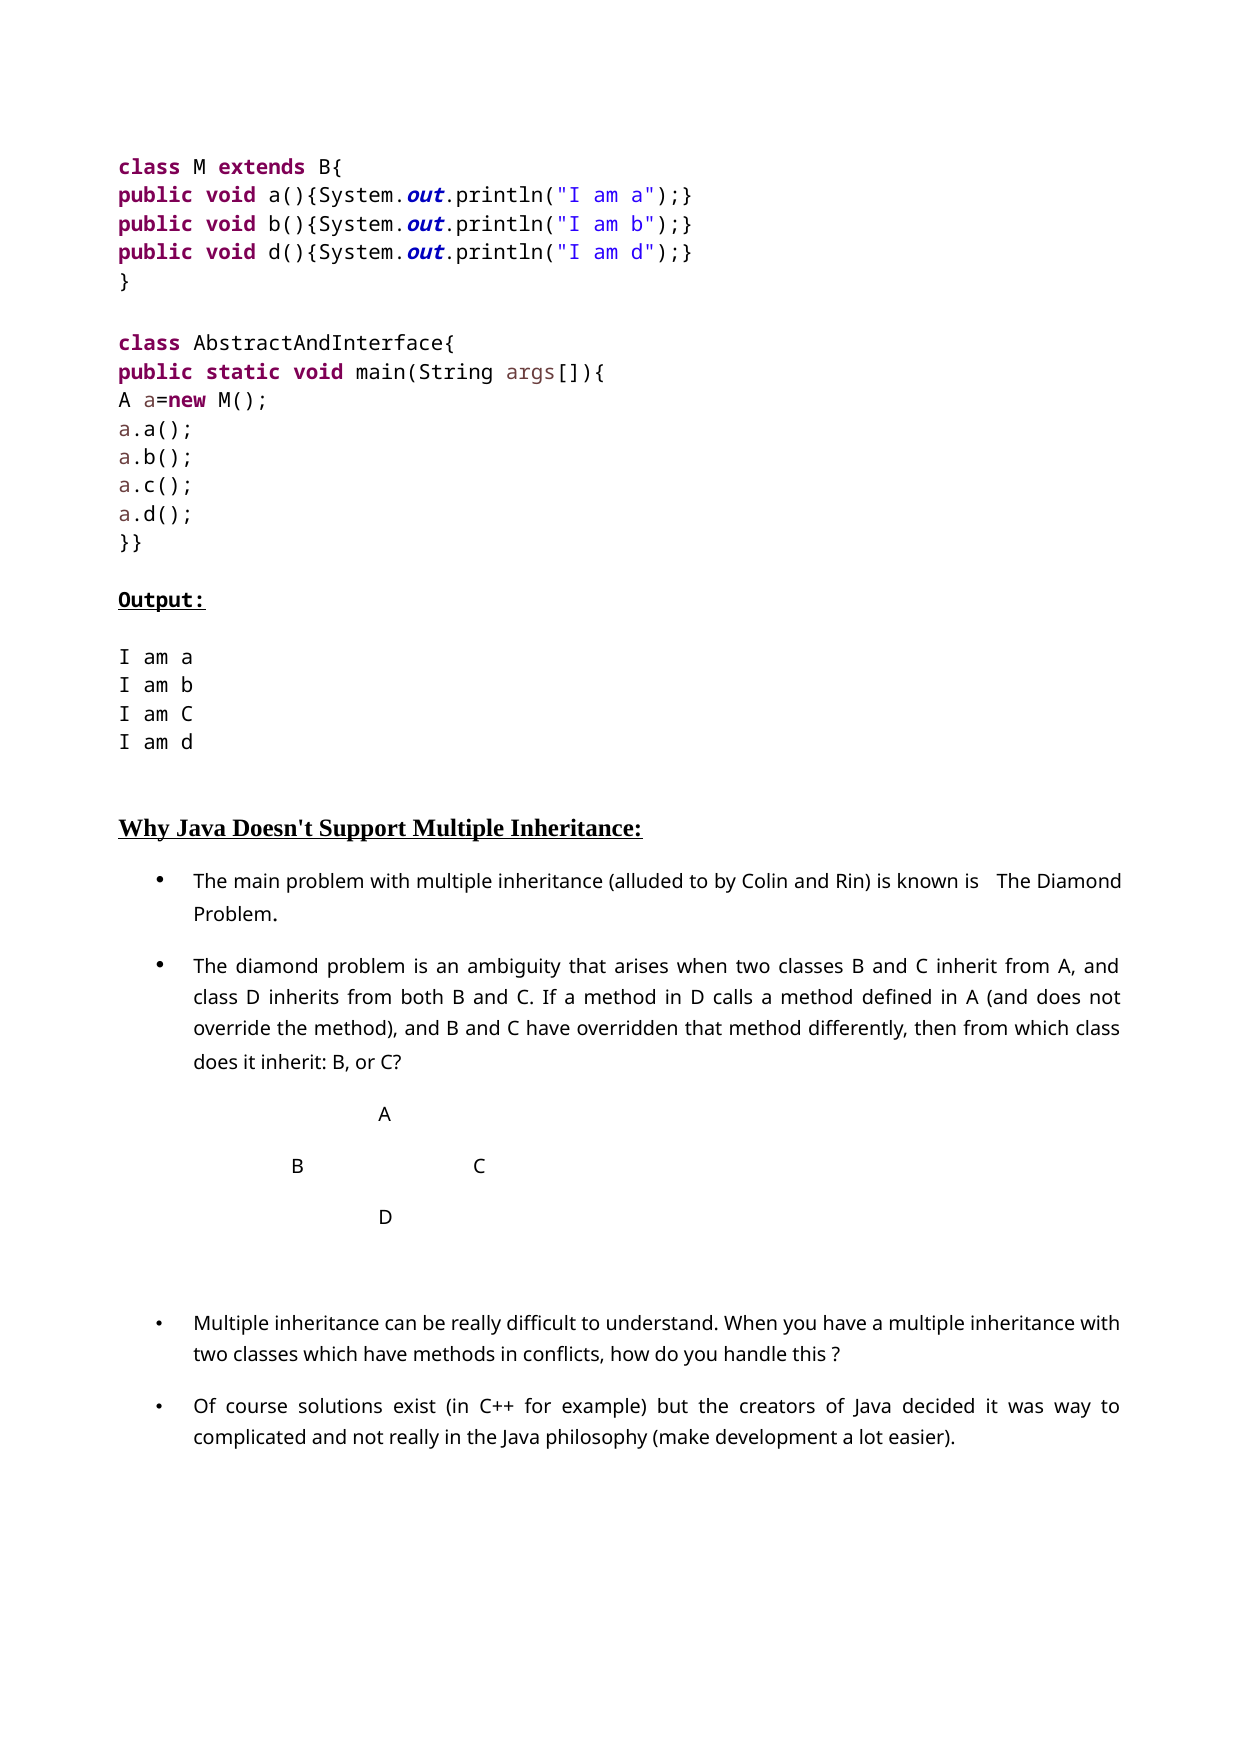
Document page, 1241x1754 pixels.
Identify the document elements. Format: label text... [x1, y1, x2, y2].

text a.b(); [118, 442, 1122, 471]
text a.a(); [118, 414, 1122, 442]
text I am a [118, 642, 1122, 670]
text B C [193, 1152, 1122, 1179]
text public void a(){System.out.println("I am a");} [118, 181, 1122, 209]
text Why Java Doesn't Support Multiple Inheritance: [118, 813, 1122, 842]
text class AbstractAndInterface{ [118, 328, 1122, 357]
text A a=new M(); [118, 385, 1122, 414]
text A [193, 1100, 1122, 1127]
list Of course solutions exist (in C++ for example) but the creators of Java decided it was way to complicated and not really in the Java philosophy (make development a lot easier). [156, 1392, 1122, 1450]
text I am C [118, 699, 1122, 727]
list The diamond problem is an ambiguity that arises when two classes B and C inherit from A, and class D inherits from both B and C. If a method in D calls a method defined in A (and does not override the method), and B and C have overridden that method differently, then from which class does it inherit: B, or C? [156, 953, 1122, 1075]
text I am d [118, 727, 1122, 756]
list Multiple inheritance can be really difficult to understand. When you have a multiple inheritance with two classes which have methods in conflicts, how do you handle this ? [156, 1309, 1122, 1367]
text public static void main(String args[]){ [118, 357, 1122, 385]
text }} [118, 527, 1122, 556]
text a.d(); [118, 499, 1122, 527]
text a.c(); [118, 471, 1122, 499]
text I am b [118, 670, 1122, 699]
list The main problem with multiple inheritance (alluded to by Colin and Rin) is known is The Diamond Problem. [156, 867, 1122, 927]
text } [118, 266, 1122, 294]
text public void d(){System.out.println("I am d");} [118, 237, 1122, 266]
text D [193, 1204, 1122, 1231]
text Output: [118, 585, 1122, 613]
text public void b(){System.out.println("I am b");} [118, 209, 1122, 237]
text class M extends B{ [118, 152, 1122, 181]
